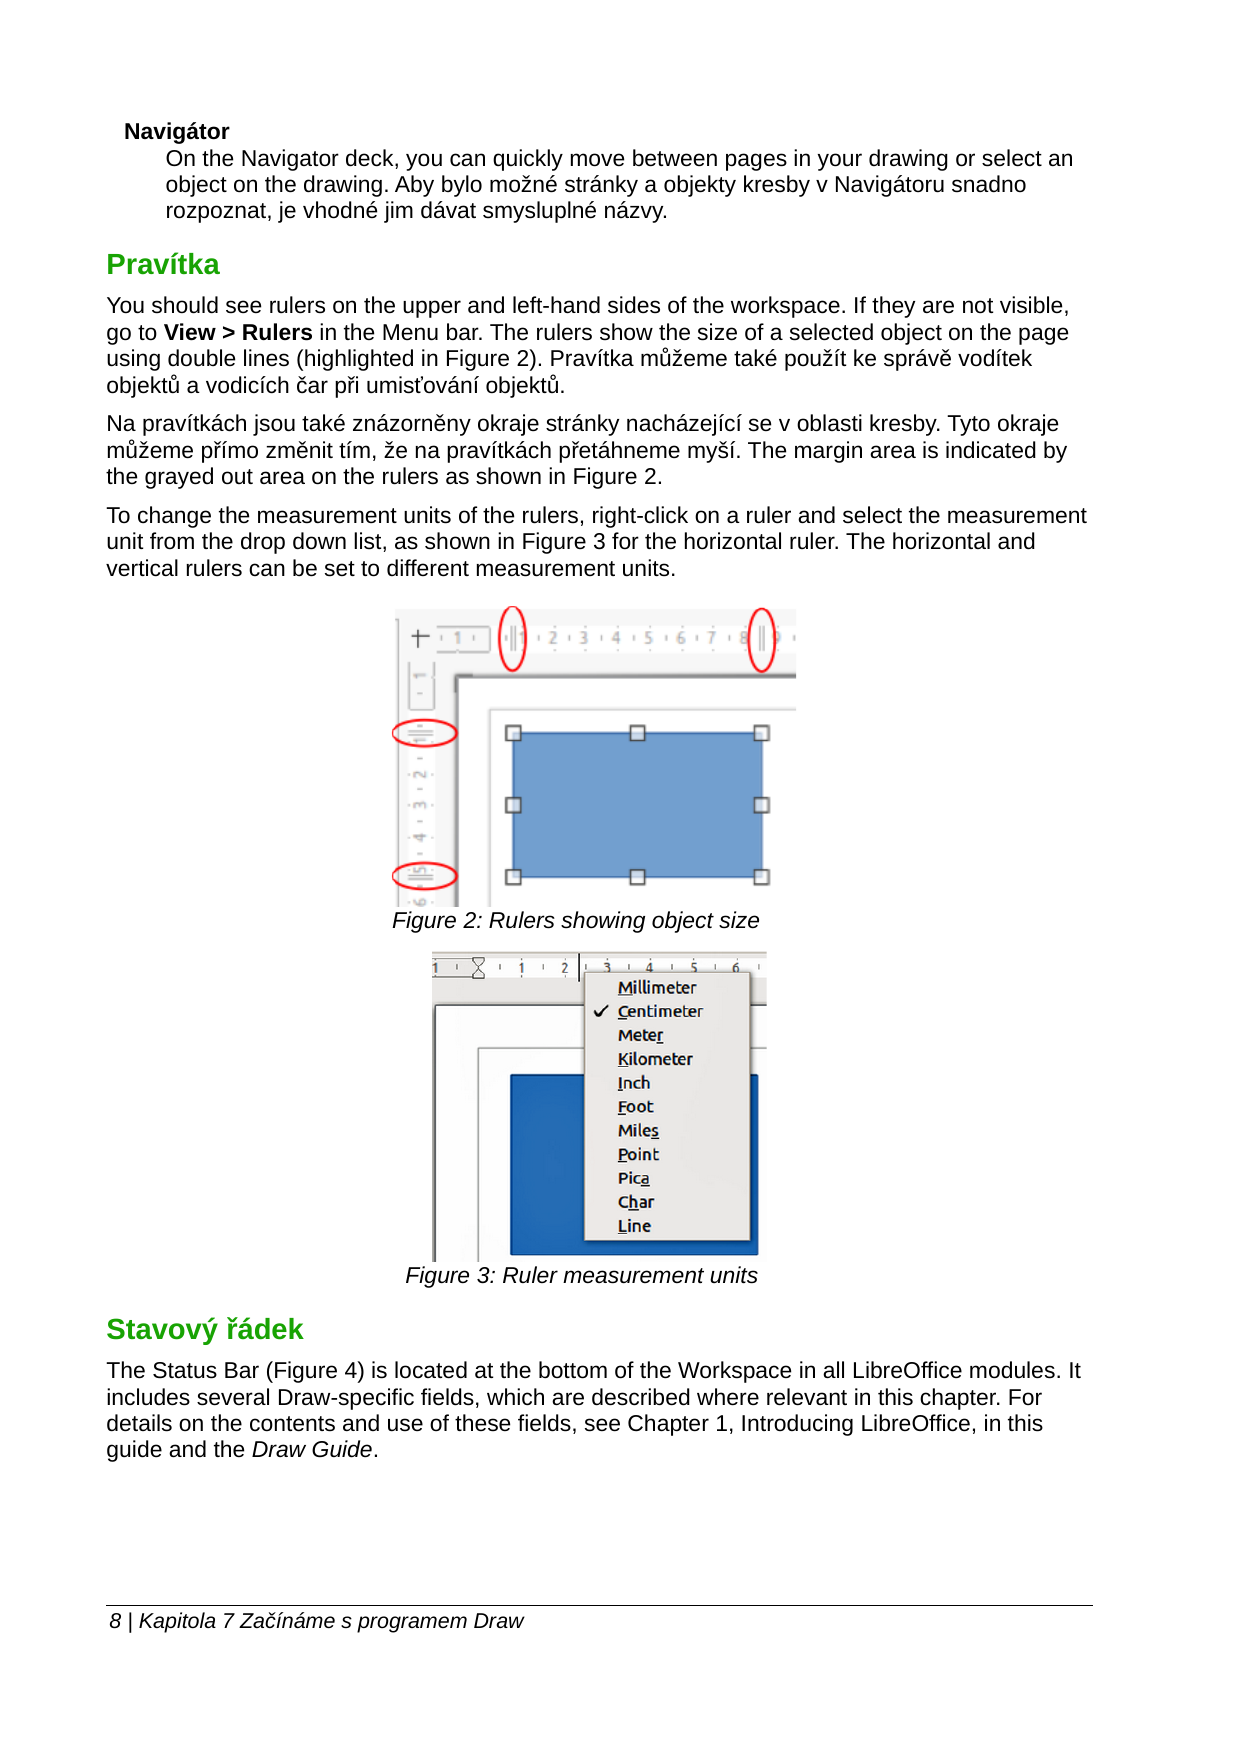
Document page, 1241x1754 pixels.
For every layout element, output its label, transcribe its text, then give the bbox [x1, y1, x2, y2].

text The Status Bar (Figure 4) is located at the bottom of the Workspace in all LibreOffice modules. It includes several Draw-specific fields, which are described where relevant in this chapter. For details on the contents and use of these fields, see Chapter 1, Introducing LibreOffice, in this guide and the Draw Guide. [106, 1357, 1093, 1463]
text To change the measurement units of the rulers, right-click on a ruler and select the measurement unit from the drop down list, as shown in Figure 3 for the horizontal ruler. The horizontal and vertical rulers can be set to different measurement units. [106, 502, 1093, 581]
text On the Navigator deck, you can quickly move between pages in your drawing or select an object on the drawing. Aby bylo možné stránky a objekty kresby v Navigátoru snadno rozpoznat, je vhodné jim dávat smysluplné názvy. [165, 144, 1093, 223]
text Navigátor [124, 118, 1093, 144]
text Na pravítkách jsou také znázorněny okraje stránky nacházející se v oblasti kresby. Tyto okraje můžeme přímo změnit tím, že na pravítkách přetáhneme myší. The margin area is indicated by the grayed out area on the rulers as shown in Figure 2. [106, 410, 1093, 489]
text Figure 3: Ruler measurement units [405, 951, 794, 1288]
text You should see rulers on the upper and left-hand sides of the workspace. If they are not visible, go to View > Rulers in the Menu bar. The rulers show the size of a selected object on the page using double lines (highlighted in Figure 2). Pravítka můžeme také použít ke správě vodítek objektů a vodicích čar při umisťování objektů. [106, 292, 1093, 398]
picture [391, 606, 797, 907]
subtitle Stavový řádek [106, 1312, 1093, 1345]
text Figure 2: Rulers showing object size [392, 606, 807, 933]
picture [432, 951, 767, 1262]
subtitle Pravítka [106, 247, 1093, 281]
